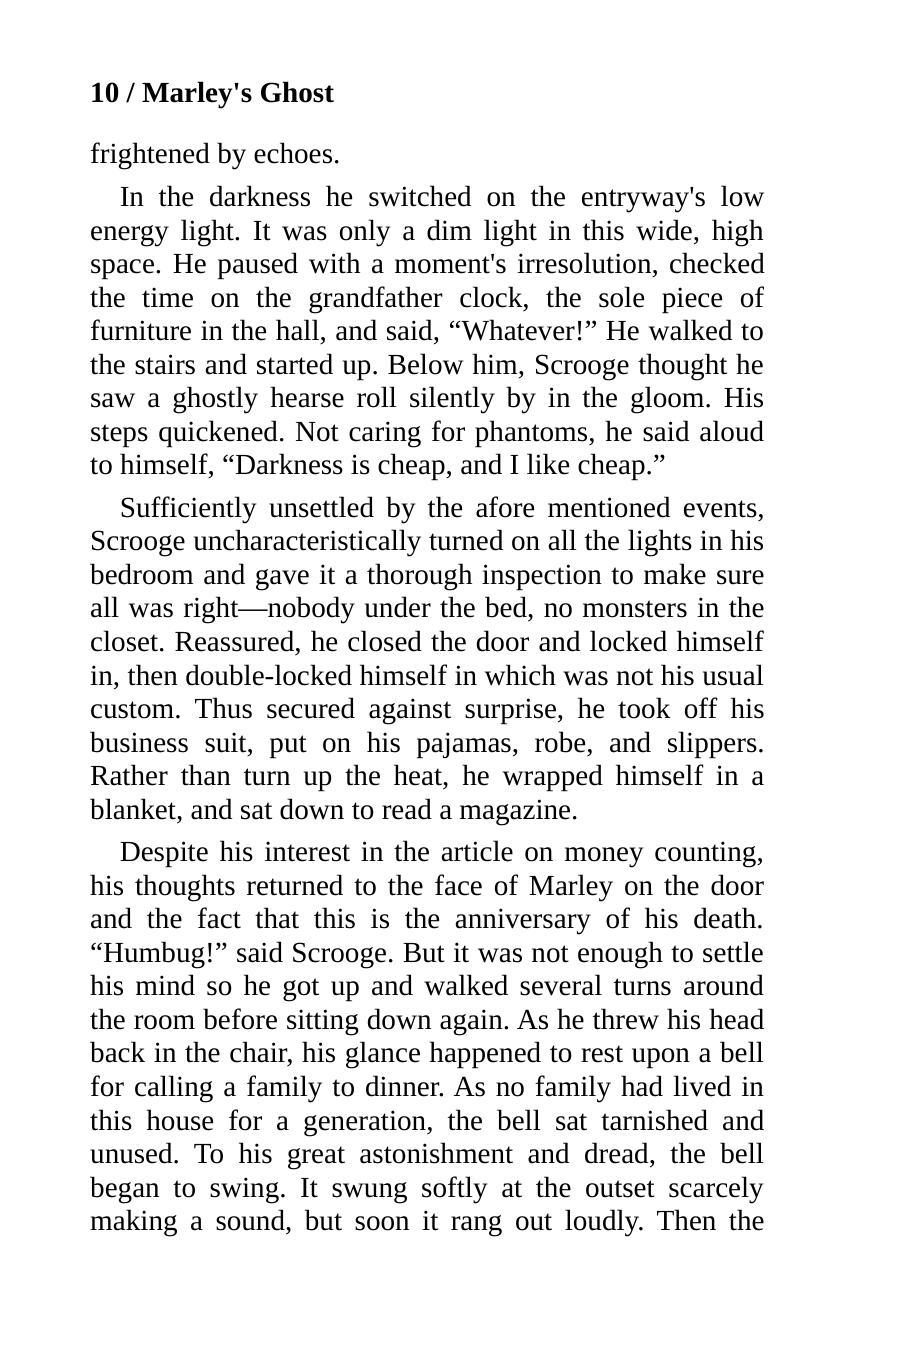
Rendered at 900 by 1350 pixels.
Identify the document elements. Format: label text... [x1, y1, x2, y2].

text Despite his interest in the article on money counting, his thoughts returned to the face of Marley on the door and the fact that this is the anniversary of his death. “Humbug!” said Scrooge. But it was not enough to settle his mind so he got up and walked several turns around the room before sitting down again. As he threw his head back in the chair, his glance happened to rest upon a bell for calling a family to dinner. As no family had lived in this house for a generation, the bell sat tarnished and unused. To his great astonishment and dread, the bell began to swing. It swung softly at the outset scarcely making a sound, but soon it rang out loudly. Then the [90, 834, 765, 1237]
text frightened by echoes. [90, 137, 765, 170]
text In the darkness he switched on the entryway's low energy light. It was only a dim light in this wide, high space. He paused with a moment's irresolution, checked the time on the grandfather clock, the sole piece of furniture in the hall, and said, “Whatever!” He walked to the stairs and started up. Below him, Scrooge thought he saw a ghostly hearse roll silently by in the gloom. His steps quickened. Not caring for phantoms, he said aloud to himself, “Darkness is cheap, and I like cheap.” [90, 179, 765, 481]
text Sufficiently unsettled by the afore mentioned events, Scrooge uncharacteristically turned on all the lights in his bedroom and gave it a thorough inspection to make sure all was right—nobody under the bed, no monsters in the closet. Reassured, he closed the door and locked himself in, then double-locked himself in which was not his usual custom. Thus secured against surprise, he took off his business suit, put on his pajamas, robe, and slippers. Rather than turn up the heat, he wrapped himself in a blanket, and sat down to read a magazine. [90, 490, 765, 825]
